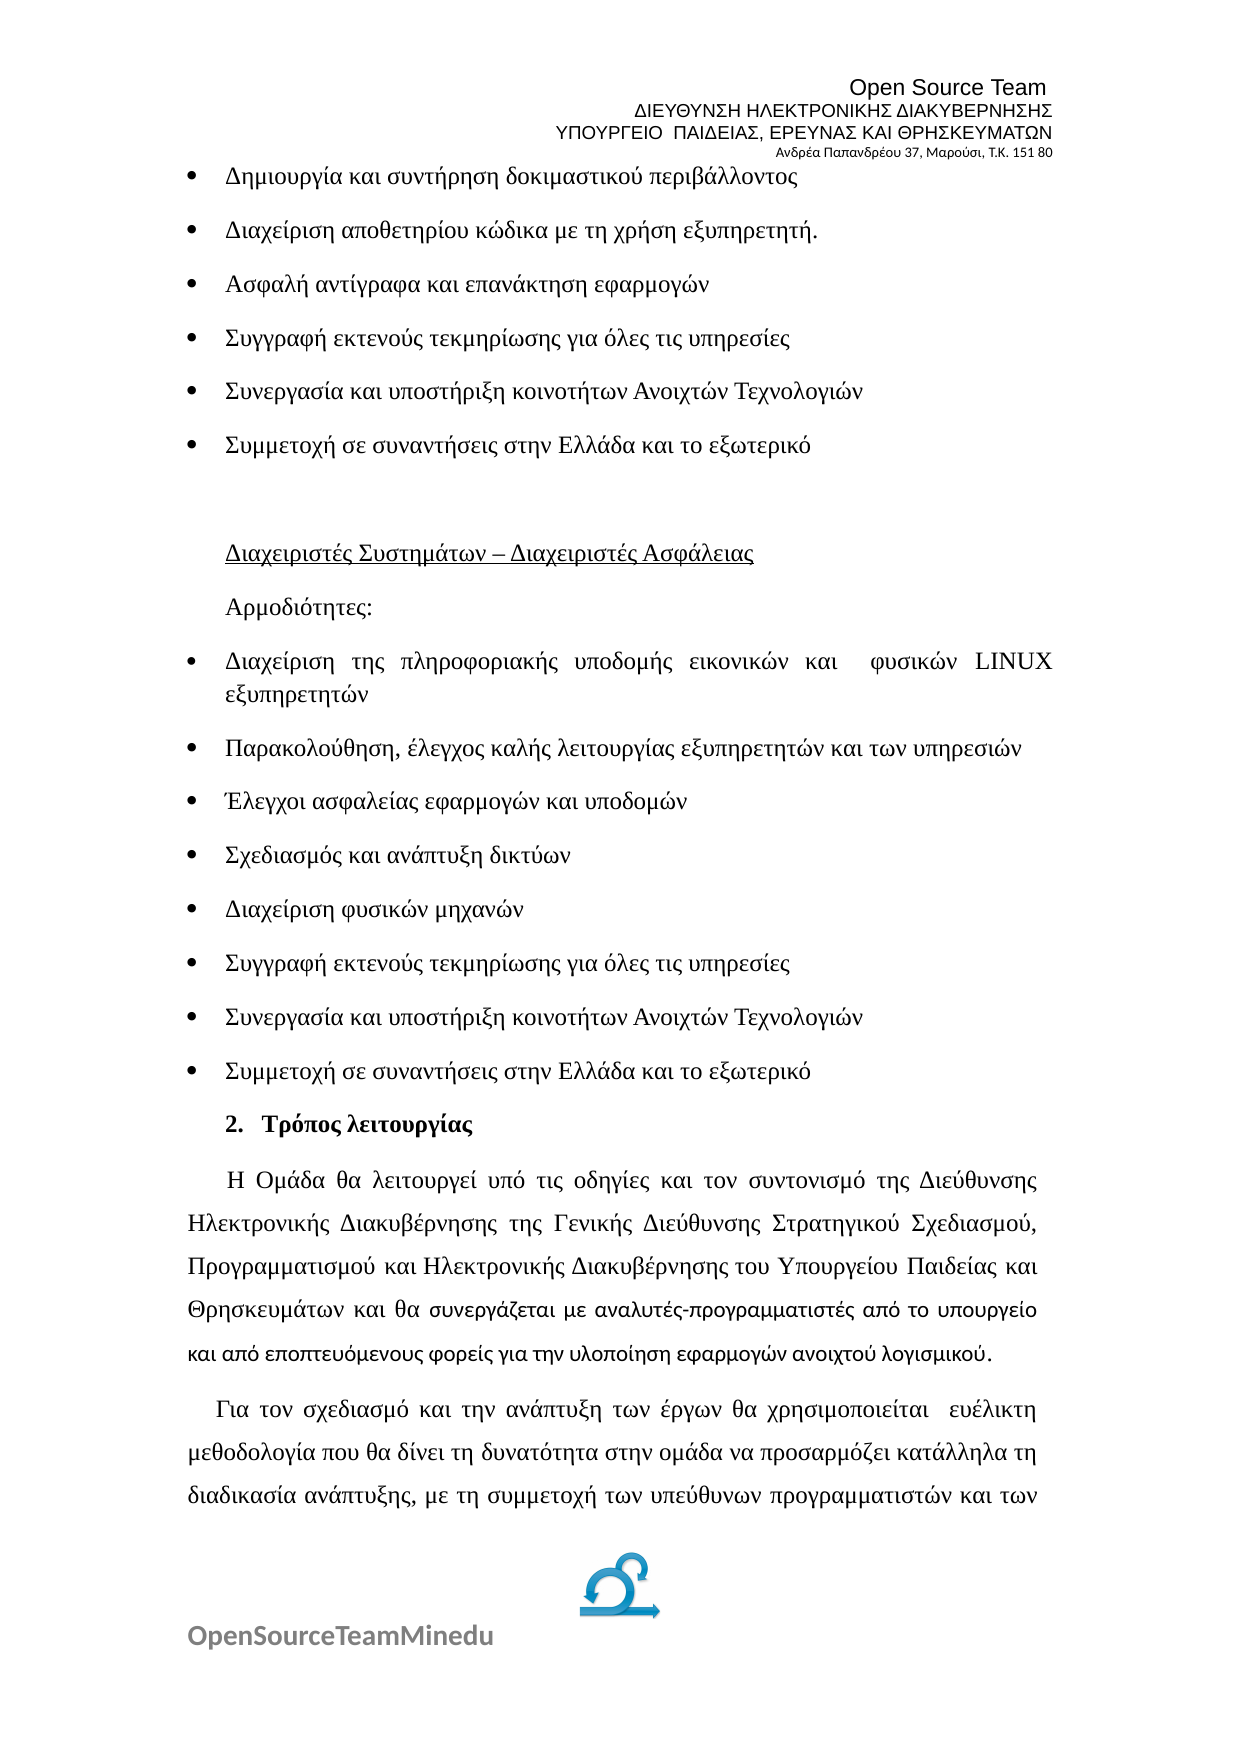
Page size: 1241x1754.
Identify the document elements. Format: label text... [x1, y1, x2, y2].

text Για τον σχεδιασμό και την ανάπτυξη των έργων θα χρησιμοποιείται ευέλικτη μεθοδολογία που θα δίνει τη δυνατότητα στην ομάδα να προσαρμόζει κατάλληλα τη διαδικασία ανάπτυξης, με τη συμμετοχή των υπεύθυνων προγραμματιστών και των [187, 1394, 1038, 1509]
list Συνεργασία και υποστήριξη κοινοτήτων Ανοιχτών Τεχνολογιών [187, 1002, 1053, 1031]
list Παρακολούθηση, έλεγχος καλής λειτουργίας εξυπηρετητών και των υπηρεσιών [187, 733, 1053, 761]
list Συμμετοχή σε συναντήσεις στην Ελλάδα και το εξωτερικό [187, 430, 1053, 459]
list Συμμετοχή σε συναντήσεις στην Ελλάδα και το εξωτερικό [187, 1056, 1053, 1084]
list Αρμοδιότητες: [225, 592, 1053, 621]
text Η Ομάδα θα λειτουργεί υπό τις οδηγίες και τον συντονισμό της Διεύθυνσης Ηλεκτρονικής Διακυβέρνησης της Γενικής Διεύθυνσης Στρατηγικού Σχεδιασμού, Προγραμματισμού και Ηλεκτρονικής Διακυβέρνησης του Υπουργείου Παιδείας και Θρησκευμάτων και θα συνεργάζεται με αναλυτές-προγραμματιστές από το υπουργείο και από εποπτευόμενους φορείς για την υλοποίηση εφαρμογών ανοιχτού λογισμικού. [187, 1165, 1038, 1367]
list Συνεργασία και υποστήριξη κοινοτήτων Ανοιχτών Τεχνολογιών [187, 376, 1053, 405]
list Δημιουργία και συντήρηση δοκιμαστικού περιβάλλοντος [187, 161, 1053, 190]
list Διαχείριση αποθετηρίου κώδικα με τη χρήση εξυπηρετητή. [187, 215, 1053, 244]
list Διαχειριστές Συστημάτων – Διαχειριστές Ασφάλειας [225, 538, 1053, 567]
picture [579, 1550, 661, 1619]
list Τρόπος λειτουργίας [225, 1109, 1038, 1138]
list Συγγραφή εκτενούς τεκμηρίωσης για όλες τις υπηρεσίες [187, 948, 1053, 977]
list Διαχείριση της πληροφοριακής υποδομής εικονικών και φυσικών LINUX εξυπηρετητών [187, 646, 1053, 707]
list Διαχείριση φυσικών μηχανών [187, 894, 1053, 923]
list Έλεγχοι ασφαλείας εφαρμογών και υποδομών [187, 786, 1053, 815]
list Συγγραφή εκτενούς τεκμηρίωσης για όλες τις υπηρεσίες [187, 323, 1053, 351]
list Ασφαλή αντίγραφα και επανάκτηση εφαρμογών [187, 269, 1053, 297]
list Σχεδιασμός και ανάπτυξη δικτύων [187, 840, 1053, 869]
